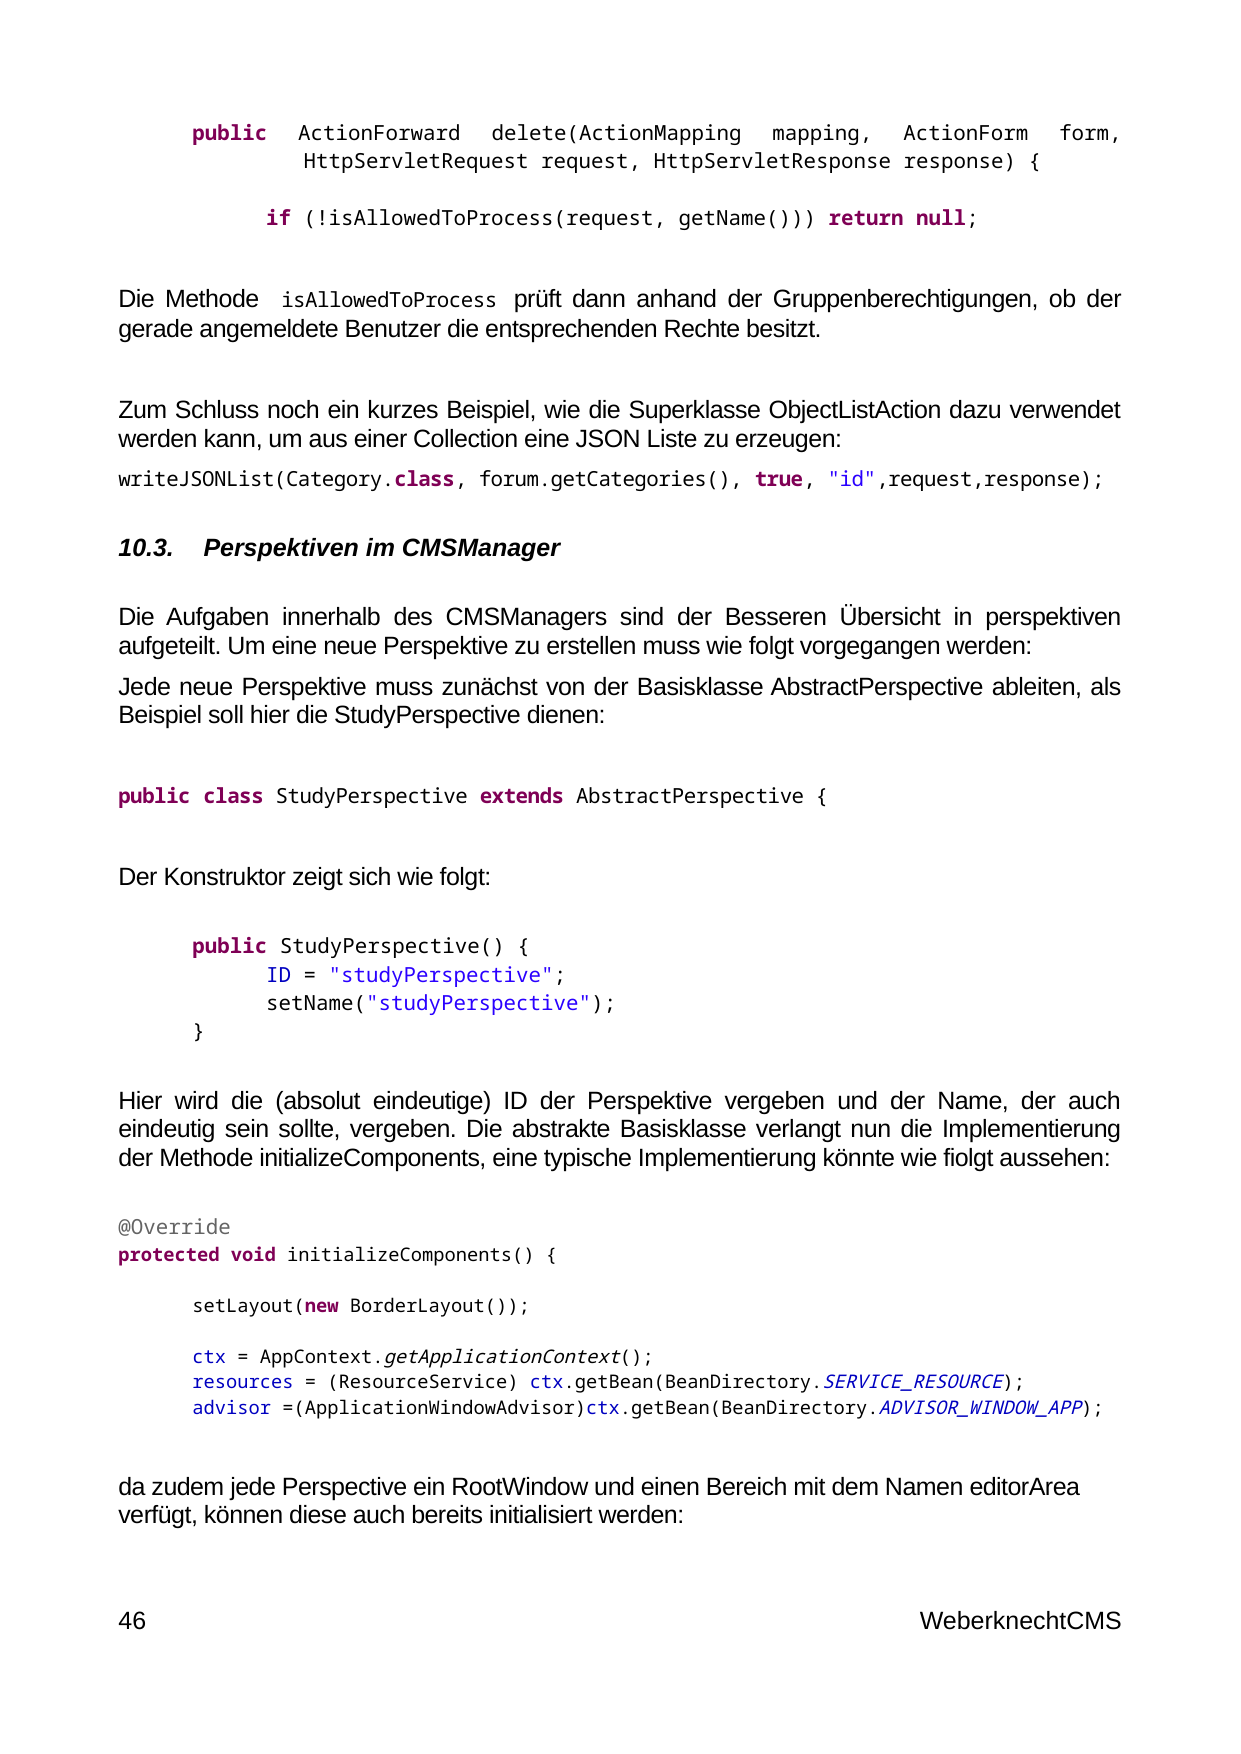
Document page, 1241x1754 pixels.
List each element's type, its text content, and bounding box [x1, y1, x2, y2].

text setName("studyPerspective"); [118, 988, 1122, 1017]
text Die Methode isAllowedToProcess prüft dann anhand der Gruppenberechtigungen, ob der gerade angemeldete Benutzer die entsprechenden Rechte besitzt. [118, 284, 1122, 342]
text writeJSONList(Category.class, forum.getCategories(), true, "id",request,response); [118, 464, 1122, 492]
text public StudyPerspective() { [118, 931, 1122, 960]
text Jede neue Perspektive muss zunächst von der Basisklasse AbstractPerspective ableiten, als Beispiel soll hier die StudyPerspective dienen: [118, 672, 1122, 729]
text protected void initializeComponents() { [118, 1241, 1122, 1266]
text @Override [118, 1212, 1122, 1241]
text advisor =(ApplicationWindowAdvisor)ctx.getBean(BeanDirectory.ADVISOR_WINDOW_APP); [118, 1394, 1122, 1419]
text public class StudyPerspective extends AbstractPerspective { [118, 781, 1122, 810]
text ID = "studyPerspective"; [118, 960, 1122, 988]
text Hier wird die (absolut eindeutige) ID der Perspektive vergeben und der Name, der auch eindeutig sein sollte, vergeben. Die abstrakte Basisklasse verlangt nun die Implementierung der Methode initializeComponents, eine typische Implementierung könnte wie fiolgt aussehen: [118, 1086, 1122, 1172]
text resources = (ResourceService) ctx.getBean(BeanDirectory.SERVICE_RESOURCE); [118, 1368, 1122, 1394]
text Zum Schluss noch ein kurzes Beispiel, wie die Superklasse ObjectListAction dazu verwendet werden kann, um aus einer Collection eine JSON Liste zu erzeugen: [118, 395, 1122, 452]
text Die Aufgaben innerhalb des CMSManagers sind der Besseren Übersicht in perspektiven aufgeteilt. Um eine neue Perspektive zu erstellen muss wie folgt vorgegangen werden: [118, 602, 1122, 660]
subtitle Perspektiven im CMSManager [118, 533, 1122, 562]
text setLayout(new BorderLayout()); [118, 1292, 1122, 1317]
text Der Konstruktor zeigt sich wie folgt: [118, 862, 1122, 891]
text da zudem jede Perspective ein RootWindow und einen Bereich mit dem Namen editorArea verfügt, können diese auch bereits initialisiert werden: [118, 1472, 1122, 1529]
text if (!isAllowedToProcess(request, getName())) return null; [118, 203, 1122, 232]
text ctx = AppContext.getApplicationContext(); [118, 1343, 1122, 1368]
text public ActionForward delete(ActionMapping mapping, ActionForm form, HttpServletRequest request, HttpServletResponse response) { [118, 118, 1122, 175]
text } [118, 1017, 1122, 1045]
